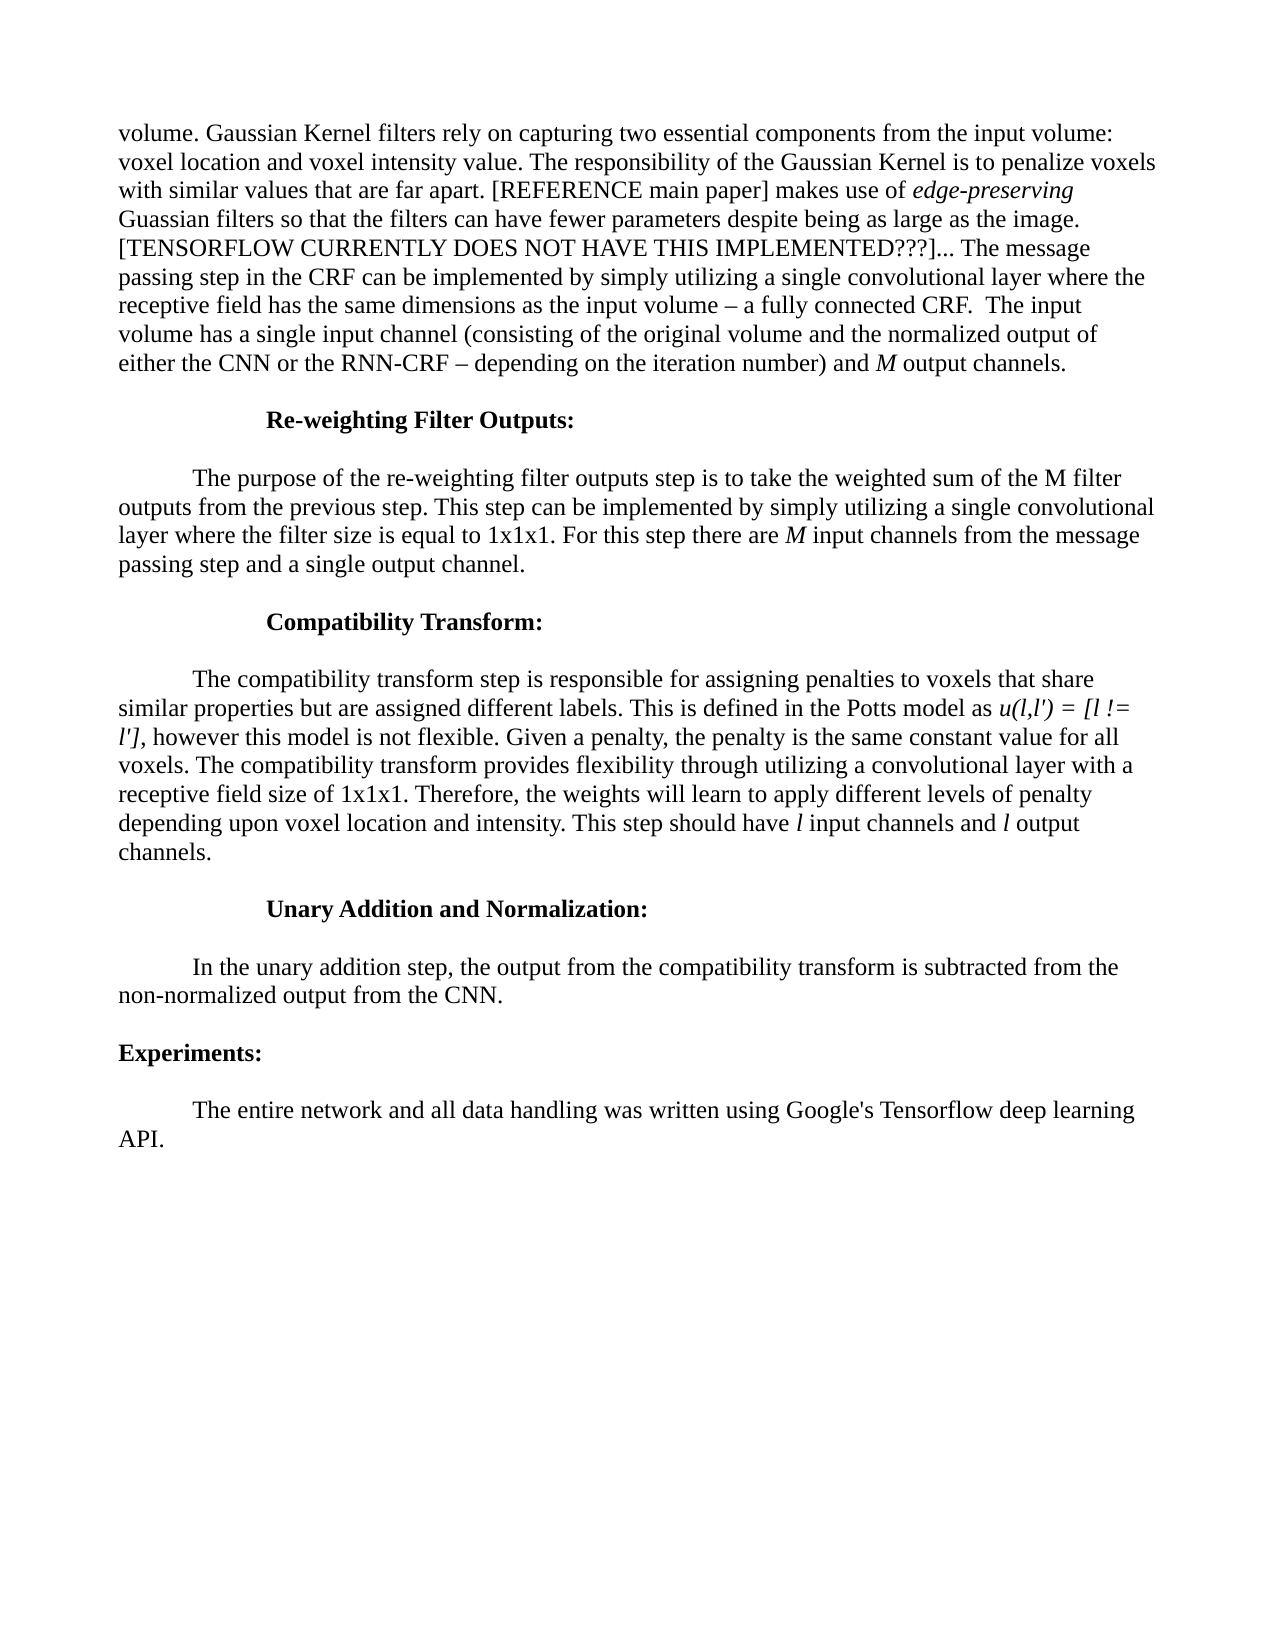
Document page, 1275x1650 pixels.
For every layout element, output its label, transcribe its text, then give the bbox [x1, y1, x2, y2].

text Re-weighting Filter Outputs: [118, 406, 1157, 434]
text volume. Gaussian Kernel filters rely on capturing two essential components from the input volume: voxel location and voxel intensity value. The responsibility of the Gaussian Kernel is to penalize voxels with similar values that are far apart. [REFERENCE main paper] makes use of edge-preserving Guassian filters so that the filters can have fewer parameters despite being as large as the image. [TENSORFLOW CURRENTLY DOES NOT HAVE THIS IMPLEMENTED???]... The message passing step in the CRF can be implemented by simply utilizing a single convolutional layer where the receptive field has the same dimensions as the input volume – a fully connected CRF. The input volume has a single input channel (consisting of the original volume and the normalized output of either the CNN or the RNN-CRF – depending on the iteration number) and M output channels. [118, 118, 1157, 377]
text Unary Addition and Normalization: [118, 894, 1157, 923]
text The entire network and all data handling was written using Google's Tensorflow deep learning API. [118, 1096, 1157, 1153]
text Experiments: [118, 1038, 1157, 1067]
text Compatibility Transform: [118, 607, 1157, 636]
text In the unary addition step, the output from the compatibility transform is subtracted from the non-normalized output from the CNN. [118, 952, 1157, 1009]
text The purpose of the re-weighting filter outputs step is to take the weighted sum of the M filter outputs from the previous step. This step can be implemented by simply utilizing a single convolutional layer where the filter size is equal to 1x1x1. For this step there are M input channels from the message passing step and a single output channel. [118, 463, 1157, 578]
text The compatibility transform step is responsible for assigning penalties to voxels that share similar properties but are assigned different labels. This is defined in the Potts model as u(l,l') = [l != l'], however this model is not flexible. Given a penalty, the penalty is the same constant value for all voxels. The compatibility transform provides flexibility through utilizing a convolutional layer with a receptive field size of 1x1x1. Therefore, the weights will learn to apply different levels of penalty depending upon voxel location and intensity. This step should have l input channels and l output channels. [118, 664, 1157, 866]
